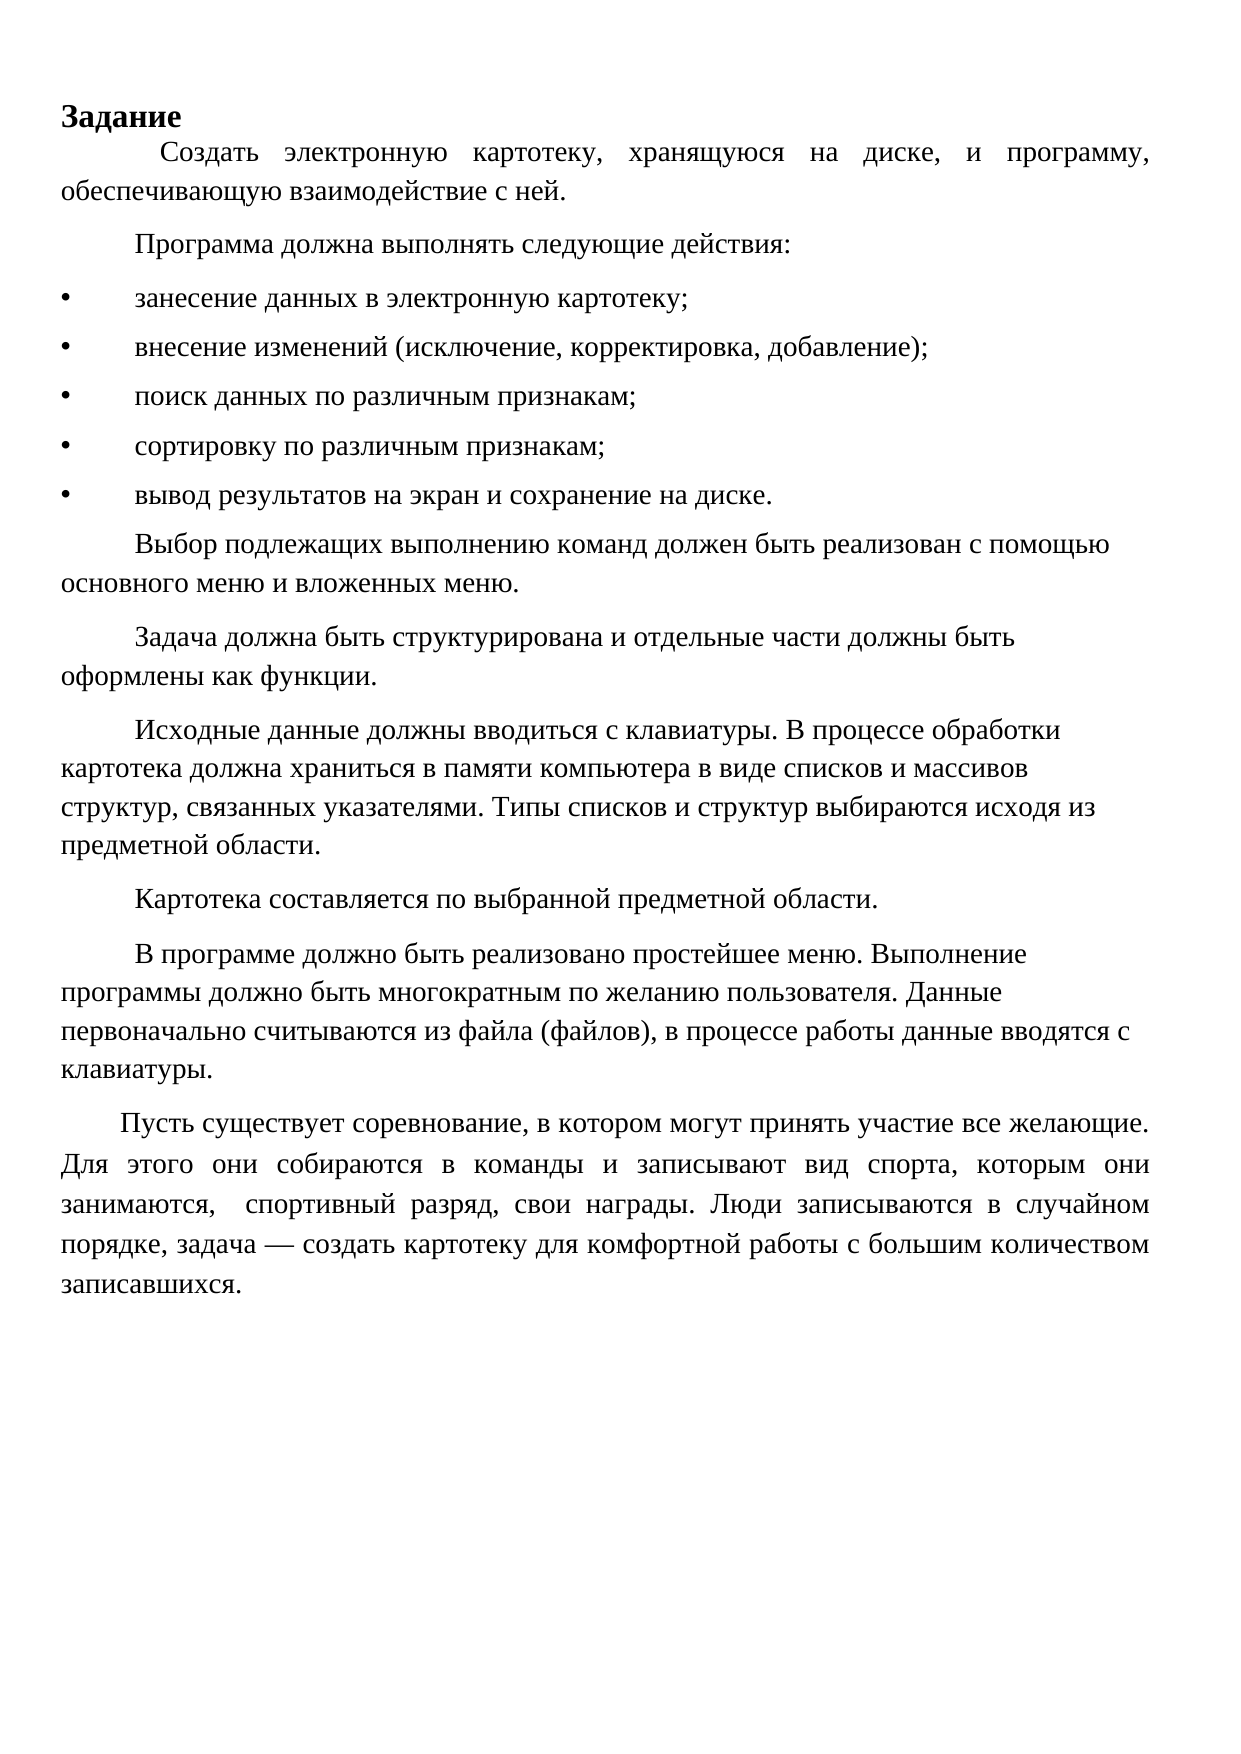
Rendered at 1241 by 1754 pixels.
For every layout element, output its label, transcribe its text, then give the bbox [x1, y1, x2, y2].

list занесение данных в электронную картотеку; [61, 280, 1151, 314]
text Исходные данные должны вводиться с клавиатуры. В процессе обработки картотека должна храниться в памяти компьютера в виде списков и массивов структур, связанных указателями. Типы списков и структур выбираются исходя из предметной области. [61, 712, 1151, 861]
text Выбор подлежащих выполнению команд должен быть реализован с помощью основного меню и вложенных меню. [61, 526, 1151, 598]
subtitle Пусть существует соревнование, в котором могут принять участие все желающие. Для этого они собираются в команды и записывают вид спорта, которым они занимаются, спортивный разряд, свои награды. Люди записываются в случайном порядке, задача — создать картотеку для комфортной работы с большим количеством записавшихся. [61, 1106, 1151, 1300]
list вывод результатов на экран и сохранение на диске. [61, 477, 1151, 511]
list поиск данных по различным признакам; [61, 378, 1151, 412]
text Картотека составляется по выбранной предметной области. [61, 882, 1151, 915]
list внесение изменений (исключение, корректировка, добавление); [61, 329, 1151, 363]
list сортировку по различным признакам; [61, 428, 1151, 461]
subtitle Задание [61, 96, 1151, 134]
text Задача должна быть структурирована и отдельные части должны быть оформлены как функции. [61, 619, 1151, 691]
text Создать электронную картотеку, хранящуюся на диске, и программу, обеспечивающую взаимодействие с ней. [61, 134, 1151, 206]
text Программа должна выполнять следующие действия: [61, 226, 1151, 259]
text В программе должно быть реализовано простейшее меню. Выполнение программы должно быть многократным по желанию пользователя. Данные первоначально считываются из файла (файлов), в процессе работы данные вводятся с клавиатуры. [61, 936, 1151, 1085]
